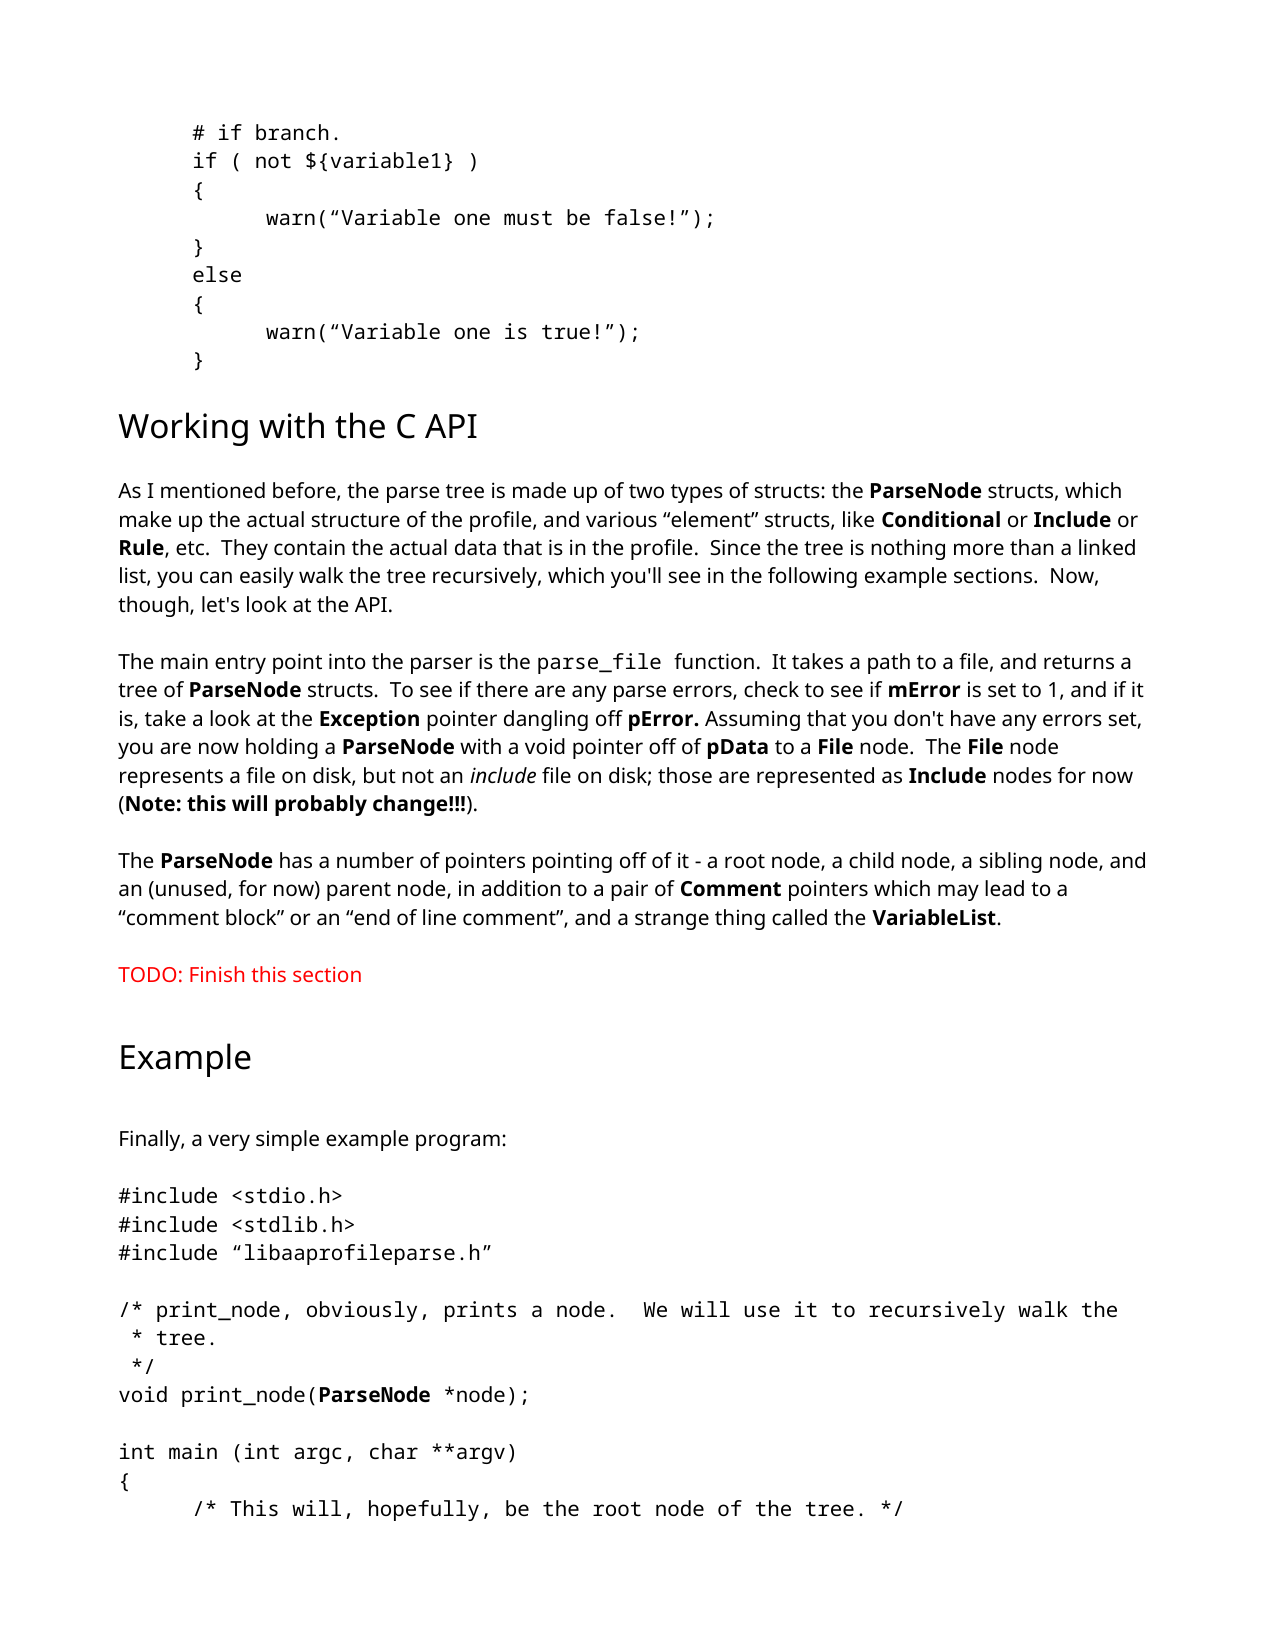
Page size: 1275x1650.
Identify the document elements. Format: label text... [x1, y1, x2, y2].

text #include <stdio.h> [118, 1181, 1157, 1210]
text Example [118, 1034, 1157, 1079]
text else [118, 260, 1157, 289]
text /* print_node, obviously, prints a node. We will use it to recursively walk the [118, 1295, 1157, 1323]
text TODO: Finish this section [118, 960, 1157, 988]
text { [118, 175, 1157, 203]
text * tree. [118, 1323, 1157, 1352]
text As I mentioned before, the parse tree is made up of two types of structs: the ParseNode structs, which make up the actual structure of the profile, and various “element” structs, like Conditional or Include or Rule, etc. They contain the actual data that is in the profile. Since the tree is nothing more than a linked list, you can easily walk the tree recursively, which you'll see in the following example sections. Now, though, let's look at the API. [118, 476, 1157, 618]
text Working with the C API [118, 402, 1157, 448]
text { [118, 289, 1157, 317]
text int main (int argc, char **argv) [118, 1437, 1157, 1466]
text } [118, 232, 1157, 260]
text /* This will, hopefully, be the root node of the tree. */ [118, 1494, 1157, 1523]
text The main entry point into the parser is the parse_file function. It takes a path to a file, and returns a tree of ParseNode structs. To see if there are any parse errors, check to see if mError is set to 1, and if it is, take a look at the Exception pointer dangling off pError. Assuming that you don't have any errors set, you are now holding a ParseNode with a void pointer off of pData to a File node. The File node represents a file on disk, but not an include file on disk; those are represented as Include nodes for now (Note: this will probably change!!!). [118, 647, 1157, 818]
text #include <stdlib.h> [118, 1210, 1157, 1238]
text #include “libaaprofileparse.h” [118, 1238, 1157, 1267]
text */ [118, 1352, 1157, 1380]
text The ParseNode has a number of pointers pointing off of it - a root node, a child node, a sibling node, and an (unused, for now) parent node, in addition to a pair of Comment pointers which may lead to a “comment block” or an “end of line comment”, and a strange thing called the VariableList. [118, 846, 1157, 931]
text { [118, 1466, 1157, 1494]
text } [118, 346, 1157, 374]
text # if branch. [118, 118, 1157, 147]
text if ( not ${variable1} ) [118, 147, 1157, 175]
text void print_node(ParseNode *node); [118, 1380, 1157, 1409]
text Finally, a very simple example program: [118, 1124, 1157, 1153]
text warn(“Variable one must be false!”); [118, 203, 1157, 232]
text warn(“Variable one is true!”); [118, 317, 1157, 346]
